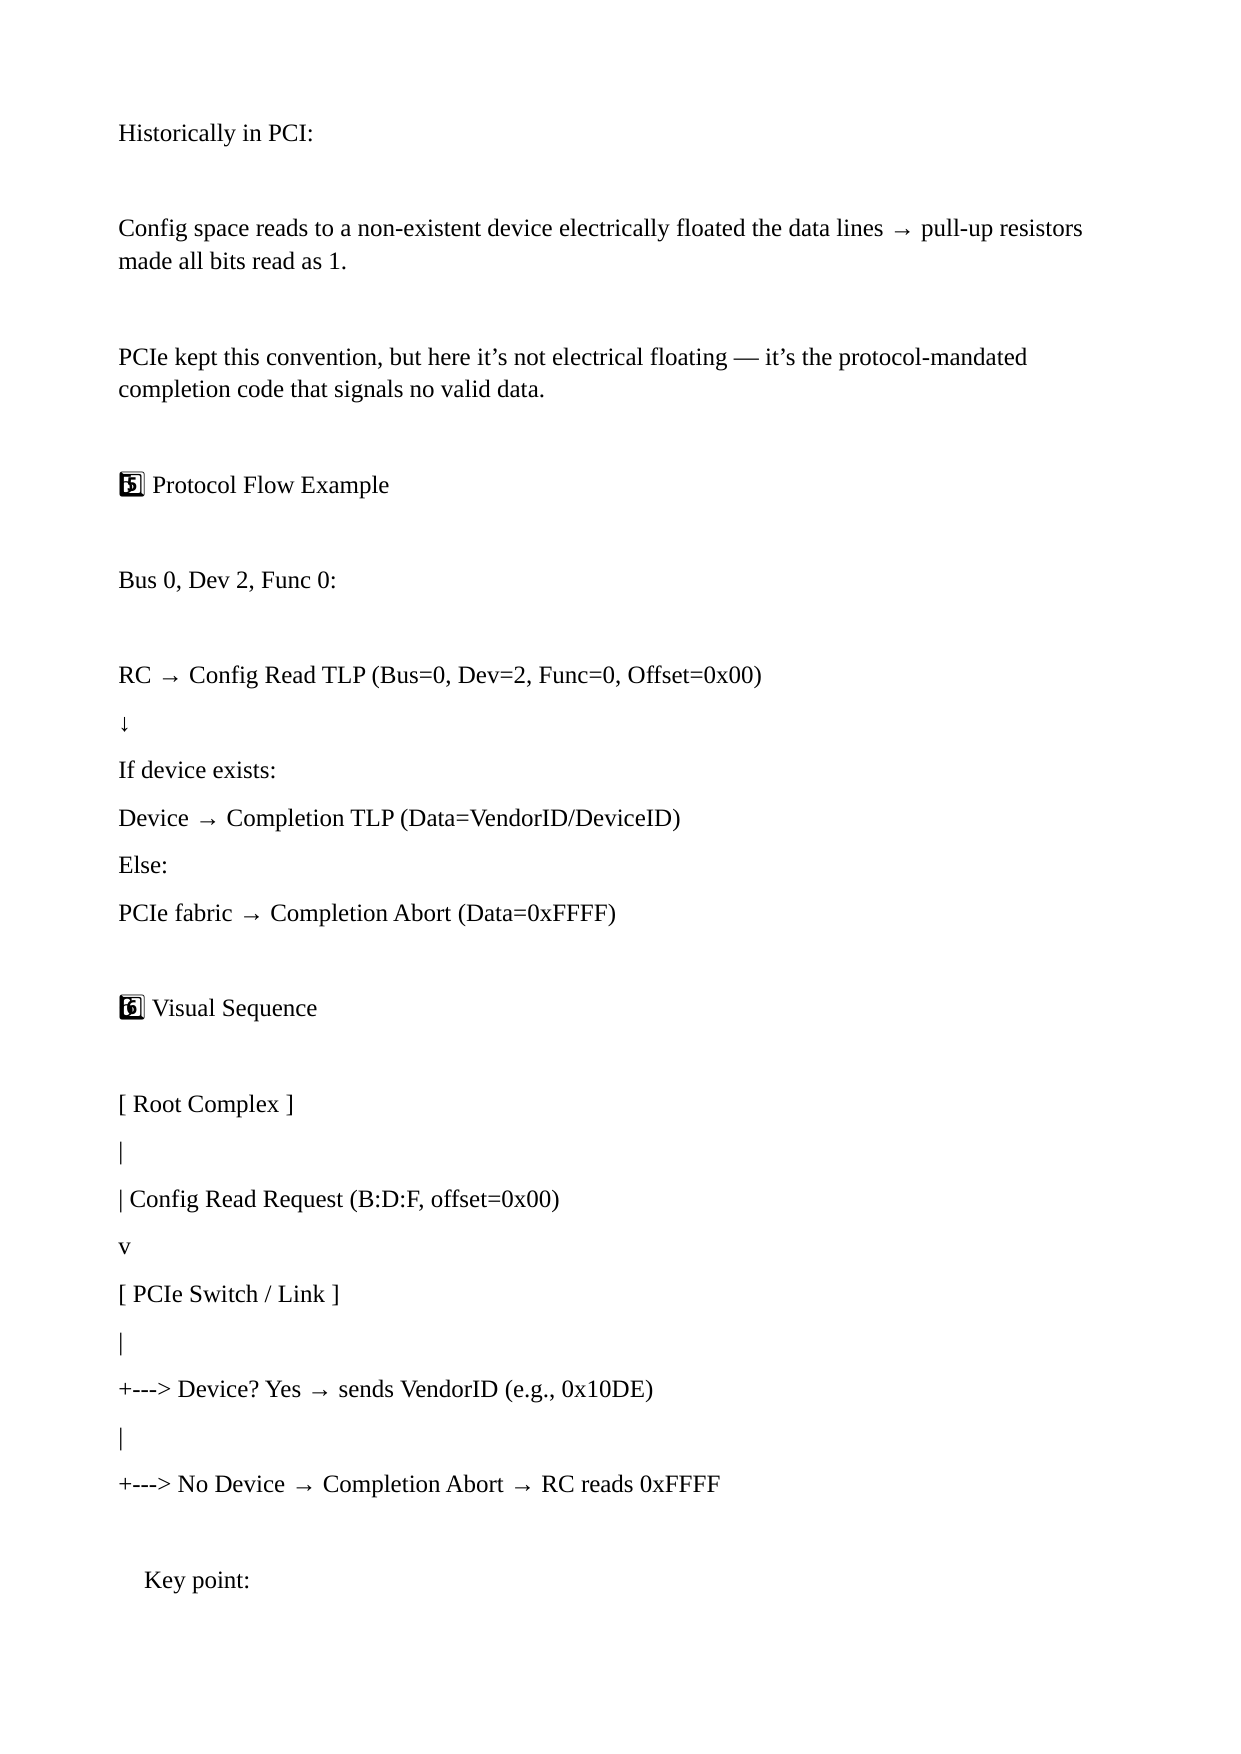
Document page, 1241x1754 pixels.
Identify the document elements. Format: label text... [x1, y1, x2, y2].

text +---> Device? Yes → sends VendorID (e.g., 0x10DE) [118, 1374, 1122, 1403]
text | [118, 1422, 1122, 1451]
text PCIe kept this convention, but here it’s not electrical floating — it’s the protocol-mandated completion code that signals no valid data. [118, 342, 1122, 403]
text [ PCIe Switch / Link ] [118, 1279, 1122, 1308]
text Else: [118, 851, 1122, 879]
text RC → Config Read TLP (Bus=0, Dev=2, Func=0, Offset=0x00) [118, 660, 1122, 689]
text v [118, 1231, 1122, 1260]
text ✅ Key point: [118, 1565, 1122, 1593]
text [ Root Complex ] [118, 1089, 1122, 1117]
text If device exists: [118, 755, 1122, 784]
text +---> No Device → Completion Abort → RC reads 0xFFFF [118, 1469, 1122, 1498]
text | [118, 1136, 1122, 1165]
text ↓ [118, 708, 1122, 737]
text Historically in PCI: [118, 118, 1122, 147]
text Config space reads to a non-existent device electrically floated the data lines → pull-up resistors made all bits read as 1. [118, 213, 1122, 275]
text | [118, 1327, 1122, 1355]
text 6️⃣ Visual Sequence [118, 993, 1122, 1022]
text Bus 0, Dev 2, Func 0: [118, 565, 1122, 594]
text | Config Read Request (B:D:F, offset=0x00) [118, 1184, 1122, 1213]
text 5️⃣ Protocol Flow Example [118, 470, 1122, 498]
text PCIe fabric → Completion Abort (Data=0xFFFF) [118, 898, 1122, 927]
text Device → Completion TLP (Data=VendorID/DeviceID) [118, 803, 1122, 832]
